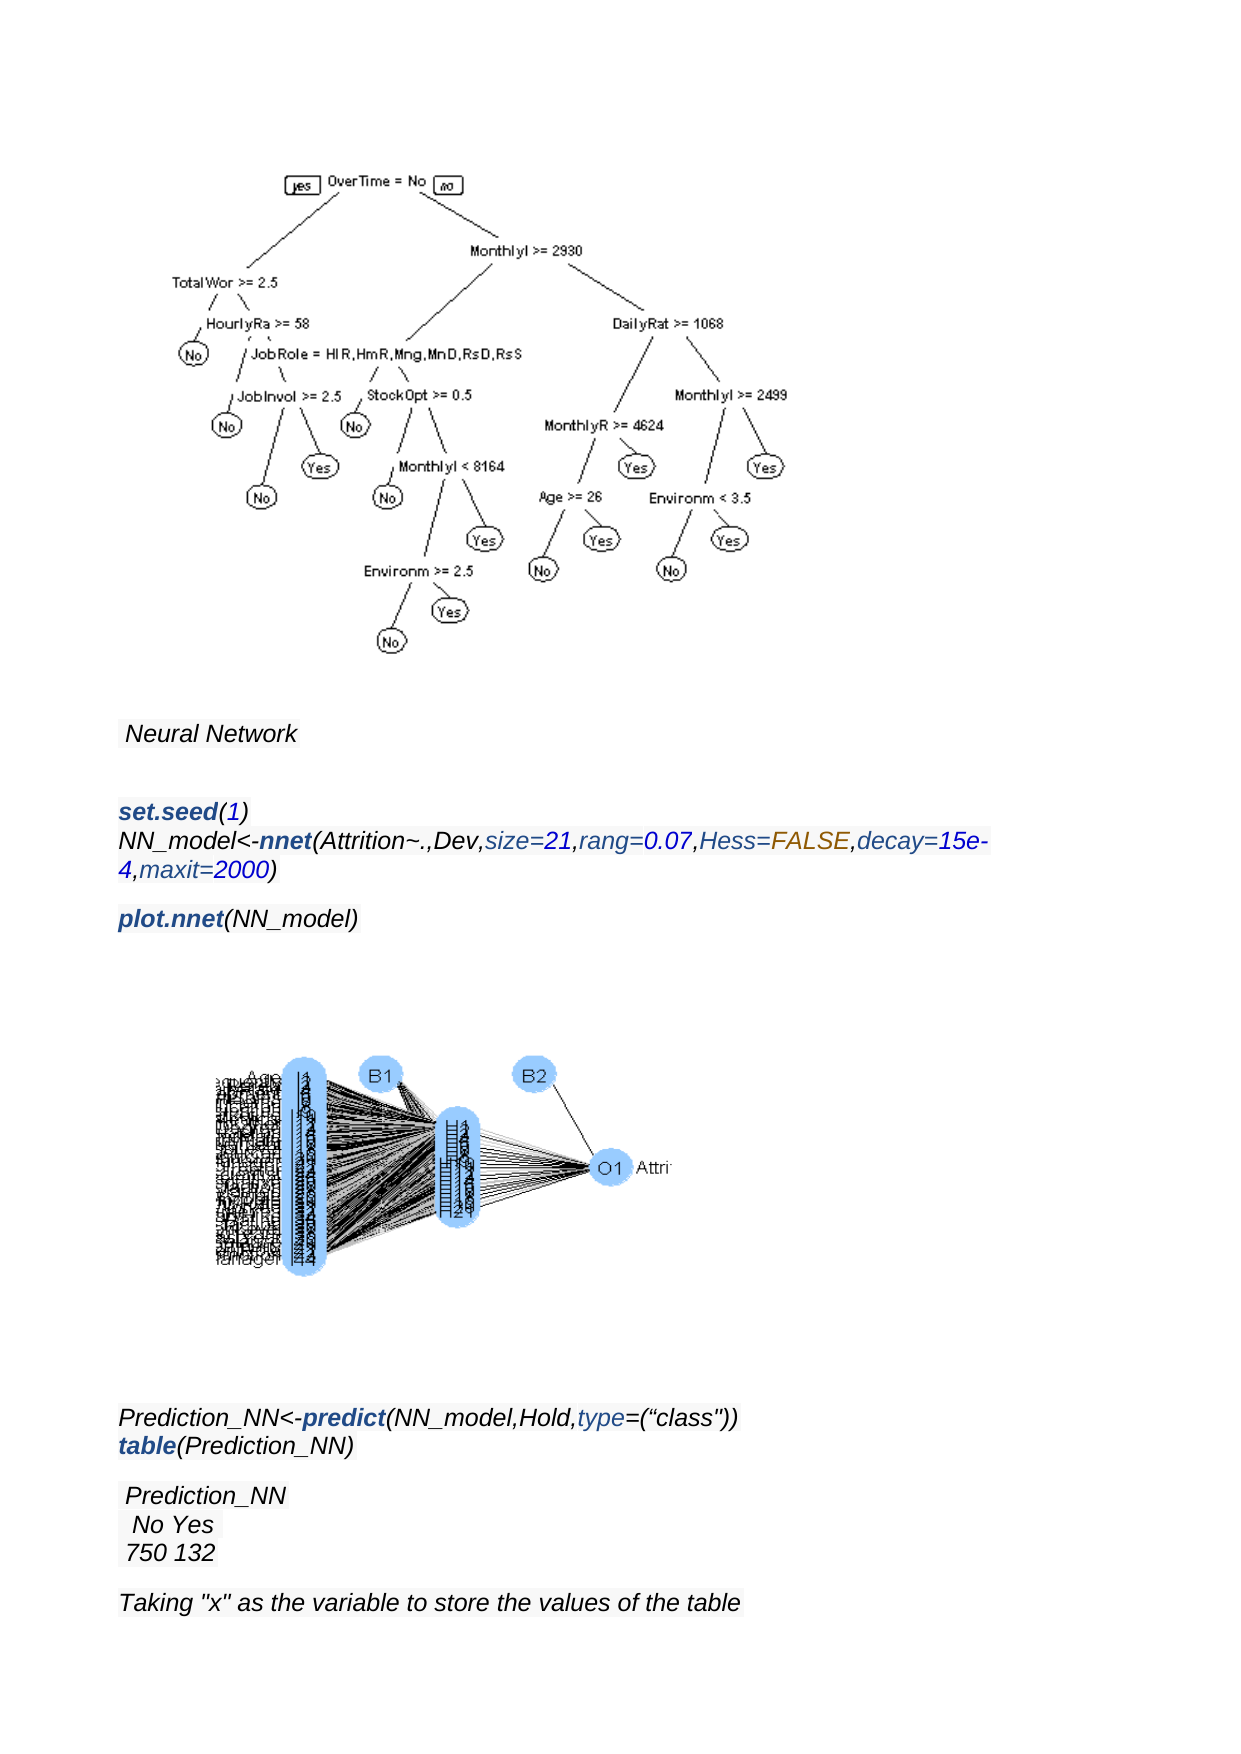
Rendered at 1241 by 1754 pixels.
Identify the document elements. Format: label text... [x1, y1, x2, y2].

text plot.nnet(NN_model) [118, 904, 1122, 933]
text Prediction_NN<-predict(NN_model,Hold,type=(“class")) table(Prediction_NN) [118, 1402, 1122, 1460]
text Prediction_NN No Yes 750 132 [118, 1481, 1122, 1567]
text set.seed(1) NN_model<-nnet(Attrition~.,Dev,size=21,rang=0.07,Hess=FALSE,decay=15e-4,maxit=2000) [118, 797, 1122, 883]
text Taking "x" as the variable to store the values of the table [118, 1588, 1122, 1617]
text Neural Network [118, 719, 1122, 776]
